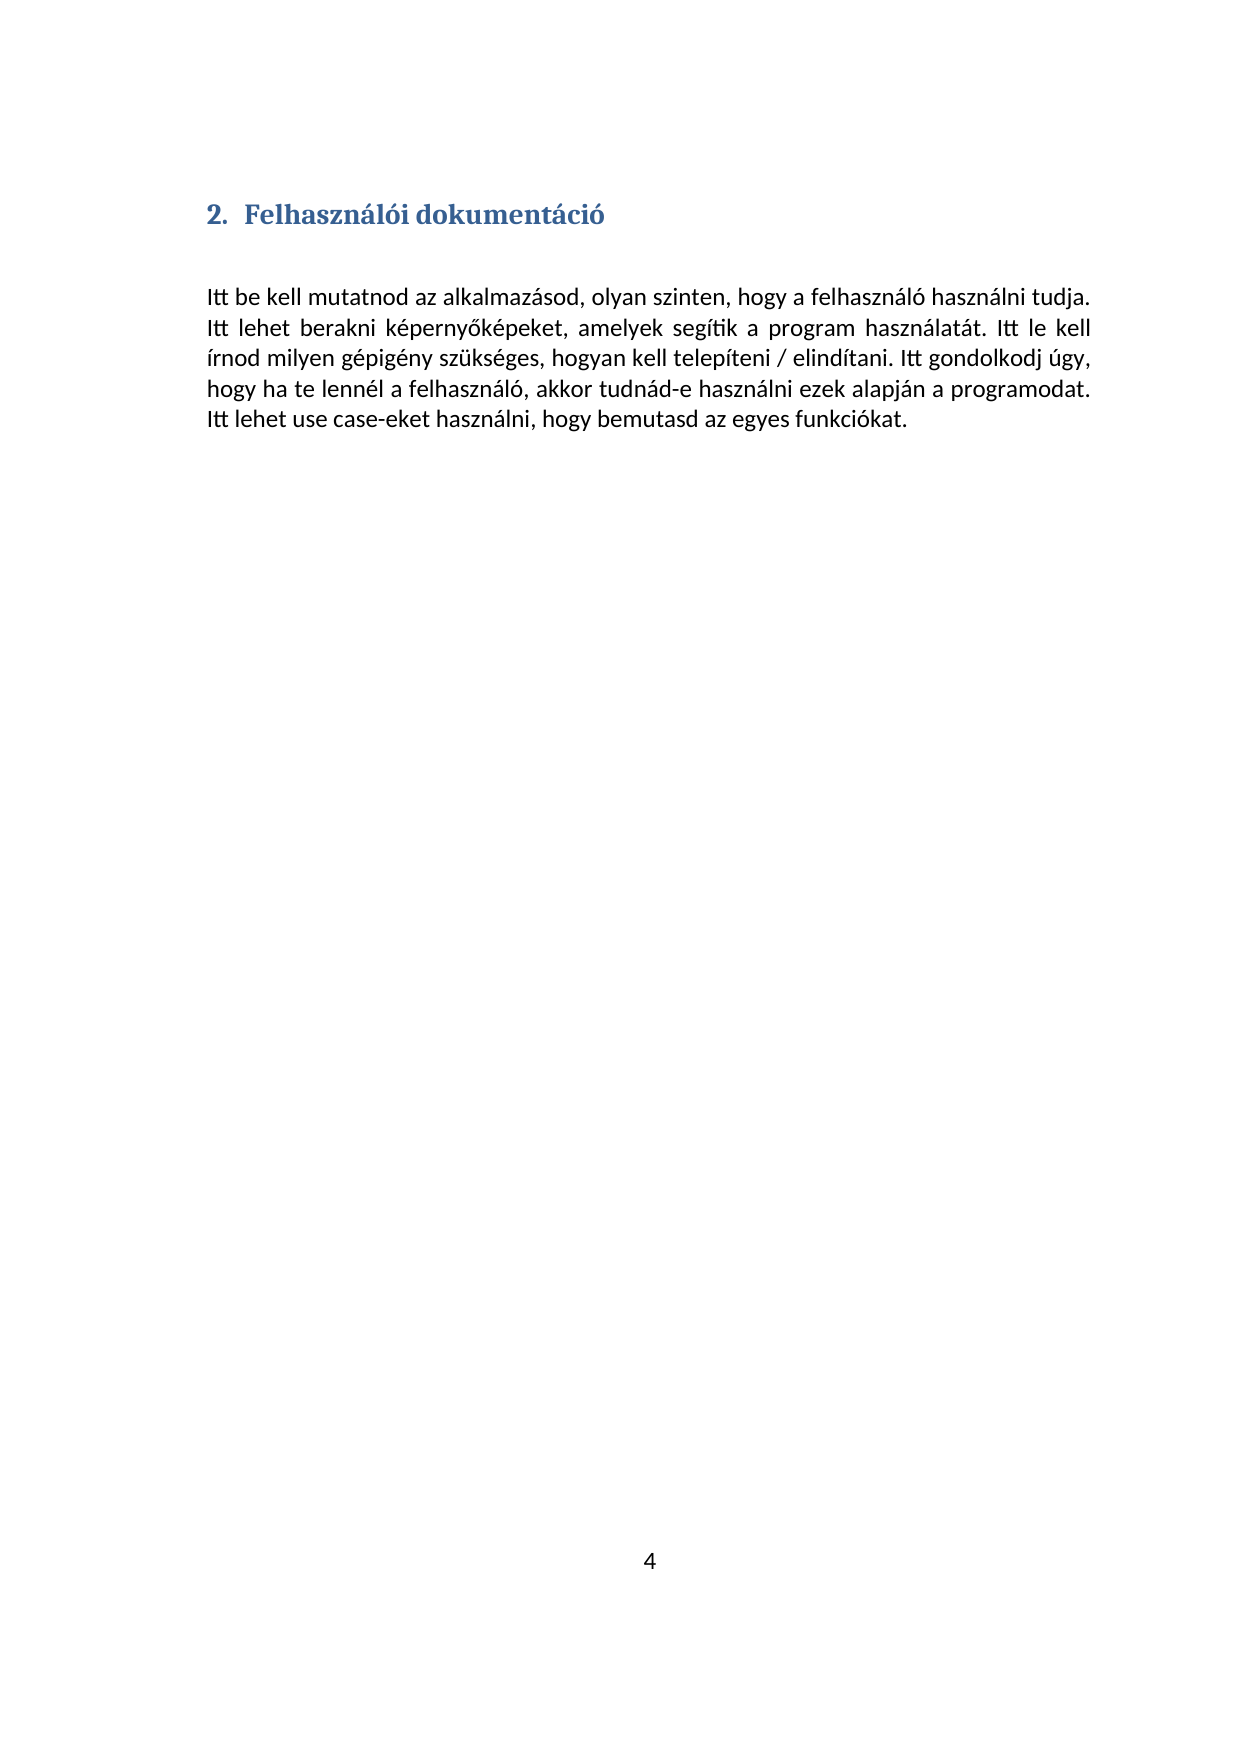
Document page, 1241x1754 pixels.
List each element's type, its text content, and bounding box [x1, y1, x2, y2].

subtitle Felhasználói dokumentáció [207, 198, 1093, 231]
text Itt be kell mutatnod az alkalmazásod, olyan szinten, hogy a felhasználó használni tudja. Itt lehet berakni képernyőképeket, amelyek segítik a program használatát. Itt le kell írnod milyen gépigény szükséges, hogyan kell telepíteni / elindítani. Itt gondolkodj úgy, hogy ha te lennél a felhasználó, akkor tudnád-e használni ezek alapján a programodat. Itt lehet use case-eket használni, hogy bemutasd az egyes funkciókat. [207, 282, 1093, 434]
